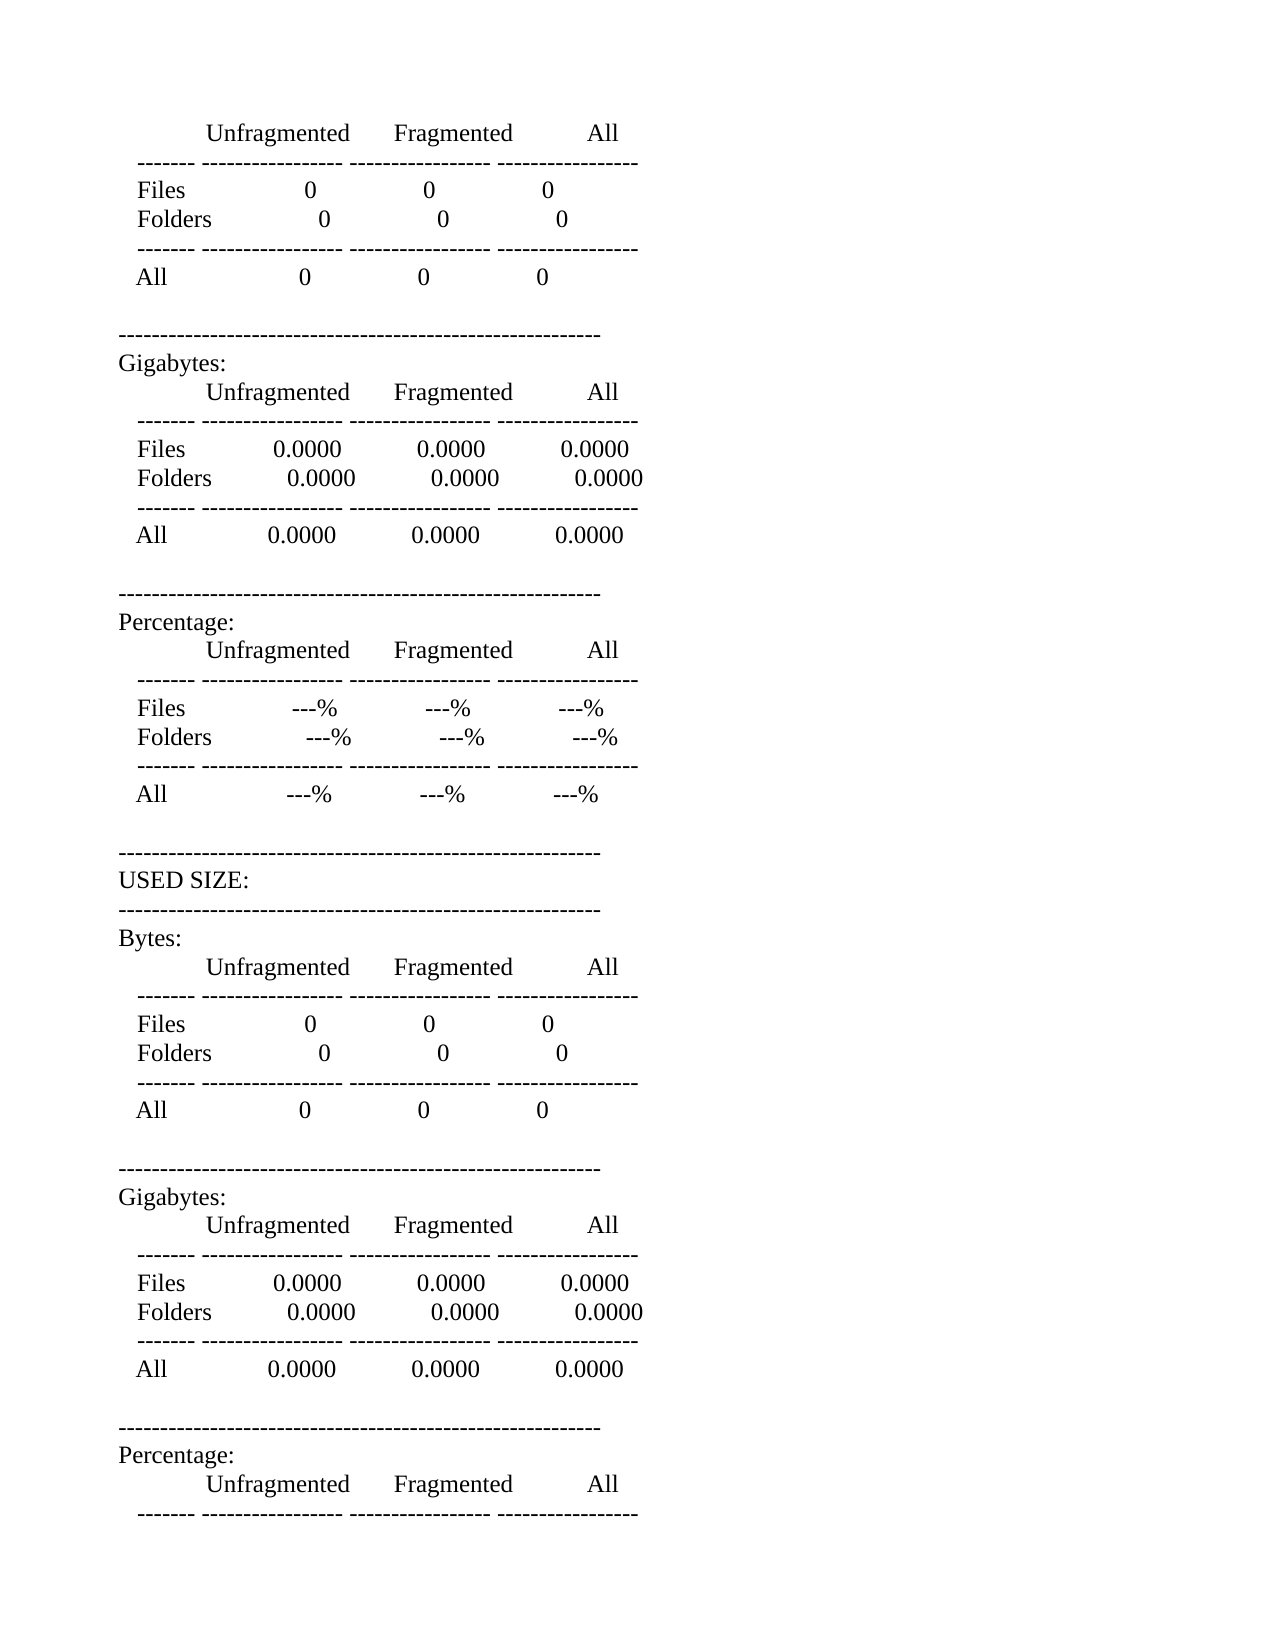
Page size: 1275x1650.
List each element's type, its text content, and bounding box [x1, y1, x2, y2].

text ---------------------------------------------------------- [118, 894, 1157, 923]
text Folders 0.0000 0.0000 0.0000 [118, 463, 1157, 492]
text All 0.0000 0.0000 0.0000 [118, 521, 1157, 549]
text Files 0.0000 0.0000 0.0000 [118, 1268, 1157, 1297]
text ------- ----------------- ----------------- ----------------- [118, 147, 1157, 176]
text ------- ----------------- ----------------- ----------------- [118, 406, 1157, 434]
text USED SIZE: [118, 866, 1157, 894]
text Files 0.0000 0.0000 0.0000 [118, 434, 1157, 463]
text ------- ----------------- ----------------- ----------------- [118, 492, 1157, 521]
text Folders 0 0 0 [118, 204, 1157, 233]
text All 0 0 0 [118, 1096, 1157, 1124]
text ---------------------------------------------------------- [118, 578, 1157, 607]
text Unfragmented Fragmented All [118, 1211, 1157, 1239]
text Unfragmented Fragmented All [118, 118, 1157, 147]
text ------- ----------------- ----------------- ----------------- [118, 233, 1157, 262]
text Unfragmented Fragmented All [118, 636, 1157, 664]
text All 0.0000 0.0000 0.0000 [118, 1354, 1157, 1383]
text Files 0 0 0 [118, 176, 1157, 204]
text Bytes: [118, 923, 1157, 952]
text ------- ----------------- ----------------- ----------------- [118, 751, 1157, 779]
text ------- ----------------- ----------------- ----------------- [118, 981, 1157, 1009]
text Gigabytes: [118, 1182, 1157, 1211]
text Folders ---% ---% ---% [118, 722, 1157, 751]
text Gigabytes: [118, 348, 1157, 377]
text Unfragmented Fragmented All [118, 377, 1157, 406]
text ------- ----------------- ----------------- ----------------- [118, 1239, 1157, 1268]
text ------- ----------------- ----------------- ----------------- [118, 664, 1157, 693]
text Files 0 0 0 [118, 1009, 1157, 1038]
text ---------------------------------------------------------- [118, 837, 1157, 866]
text Percentage: [118, 1441, 1157, 1469]
text ---------------------------------------------------------- [118, 1153, 1157, 1182]
text ------- ----------------- ----------------- ----------------- [118, 1326, 1157, 1354]
text Folders 0 0 0 [118, 1038, 1157, 1067]
text Folders 0.0000 0.0000 0.0000 [118, 1297, 1157, 1326]
text Unfragmented Fragmented All [118, 1469, 1157, 1498]
text ------- ----------------- ----------------- ----------------- [118, 1498, 1157, 1527]
text ---------------------------------------------------------- [118, 319, 1157, 348]
text All ---% ---% ---% [118, 779, 1157, 808]
text ---------------------------------------------------------- [118, 1412, 1157, 1441]
text Files ---% ---% ---% [118, 693, 1157, 722]
text All 0 0 0 [118, 262, 1157, 291]
text Unfragmented Fragmented All [118, 952, 1157, 981]
text ------- ----------------- ----------------- ----------------- [118, 1067, 1157, 1096]
text Percentage: [118, 607, 1157, 636]
